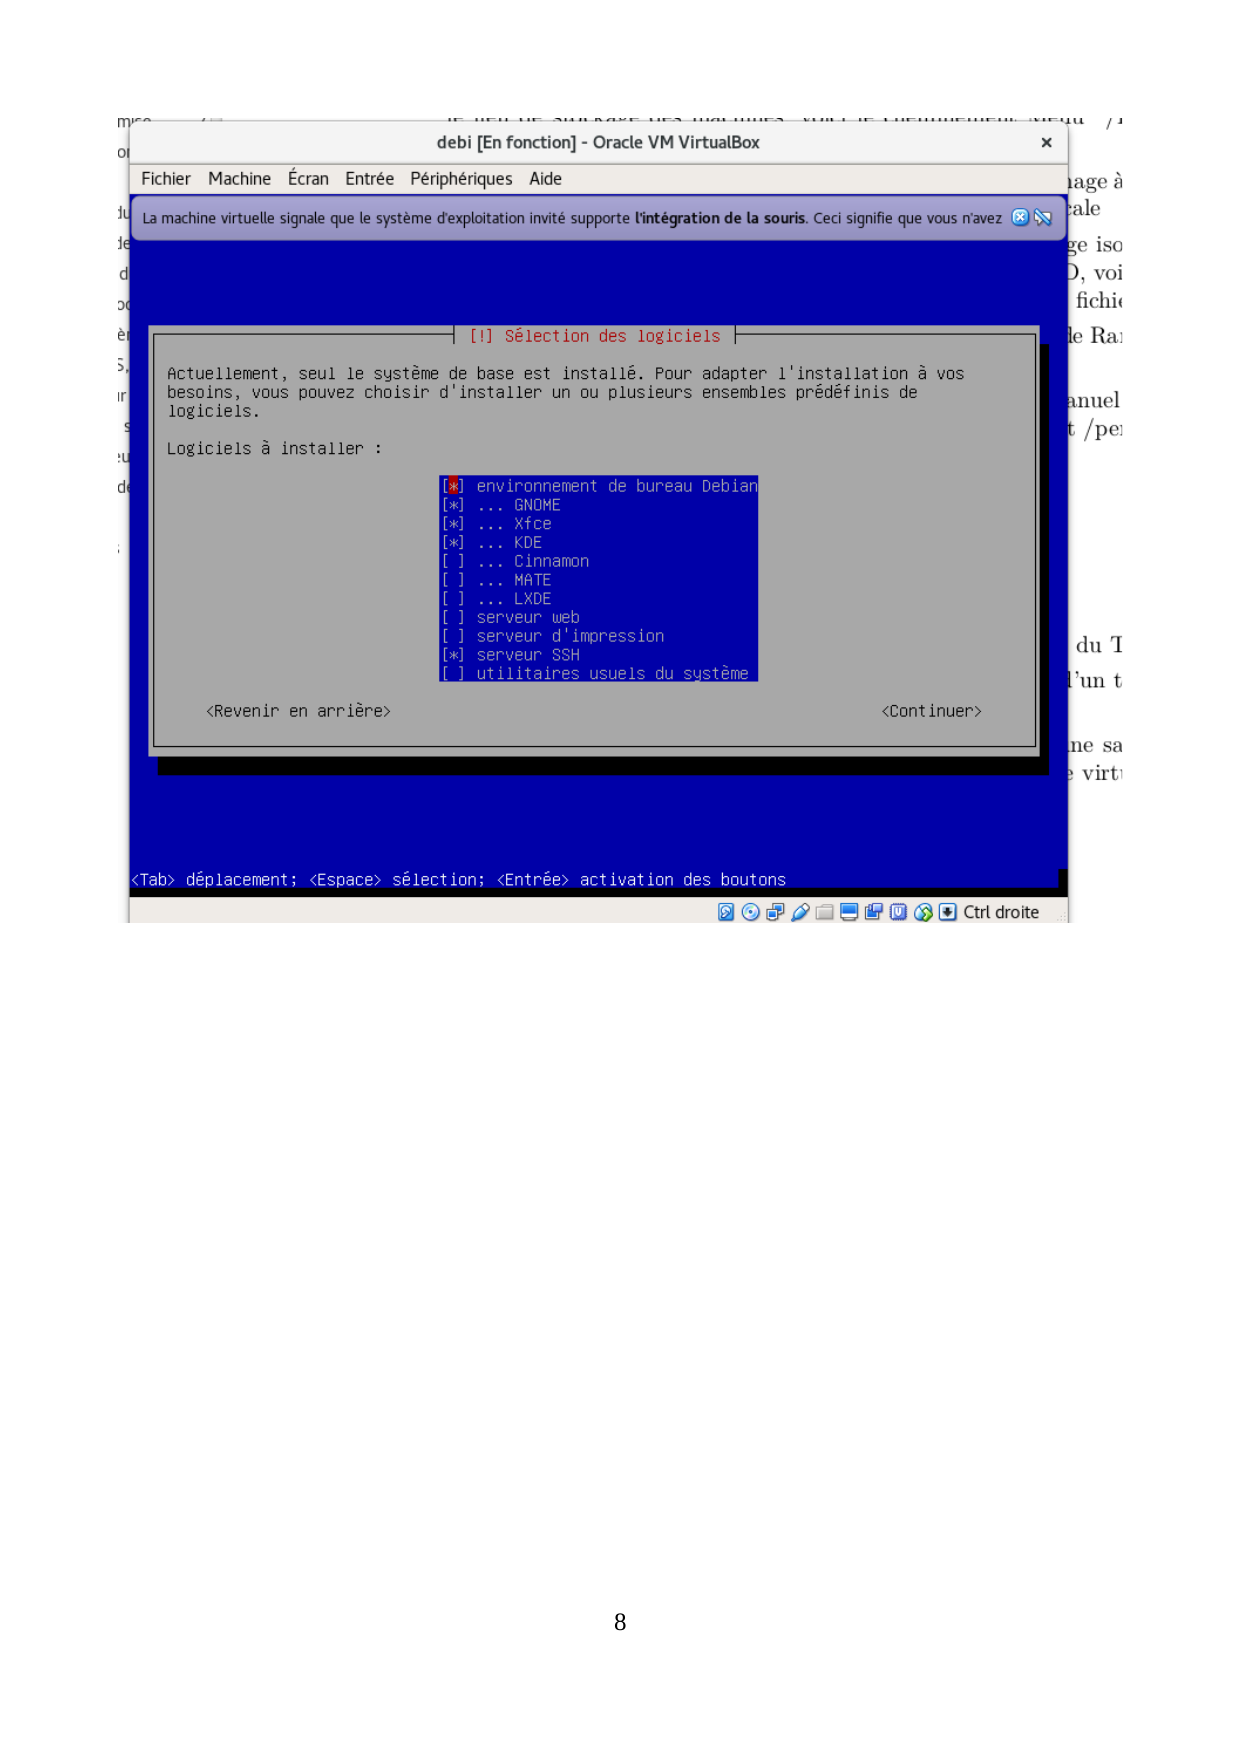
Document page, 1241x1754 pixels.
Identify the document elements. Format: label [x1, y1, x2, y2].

picture [118, 118, 1123, 923]
